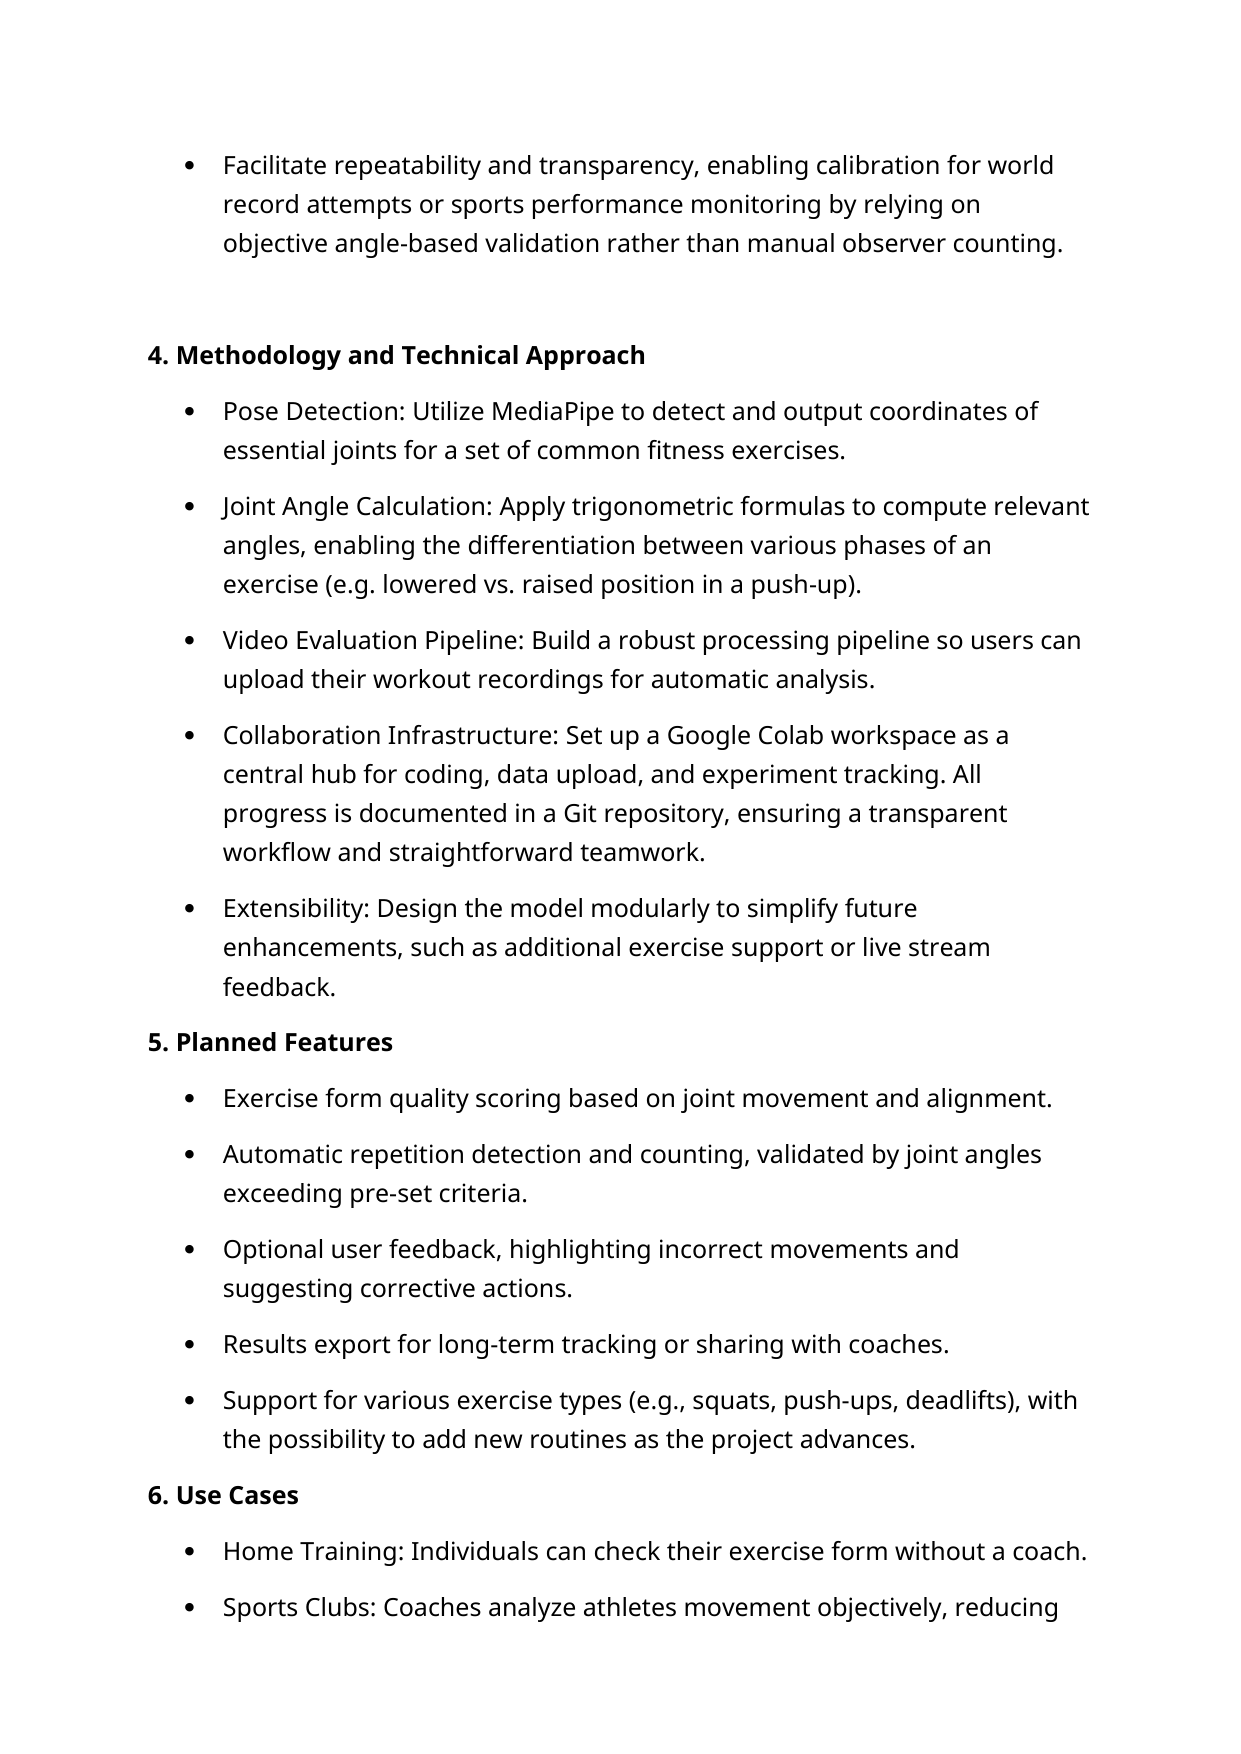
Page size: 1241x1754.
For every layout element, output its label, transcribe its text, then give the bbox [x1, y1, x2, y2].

list Extensibility: Design the model modularly to simplify future enhancements, such as additional exercise support or live stream feedback. [185, 891, 1093, 1003]
list Home Training: Individuals can check their exercise form without a coach. [185, 1533, 1093, 1567]
text 5. Planned Features [148, 1025, 1093, 1059]
list Sports Clubs: Coaches analyze athletes movement objectively, reducing [185, 1589, 1093, 1623]
list Exercise form quality scoring based on joint movement and alignment. [185, 1081, 1093, 1115]
list Automatic repetition detection and counting, validated by joint angles exceeding pre-set criteria. [185, 1137, 1093, 1210]
list Support for various exercise types (e.g., squats, push-ups, deadlifts), with the possibility to add new routines as the project advances. [185, 1383, 1093, 1456]
text 6. Use Cases [148, 1478, 1093, 1512]
text 4. Methodology and Technical Approach [148, 338, 1093, 372]
list Video Evaluation Pipeline: Build a robust processing pipeline so users can upload their workout recordings for automatic analysis. [185, 623, 1093, 696]
list Facilitate repeatability and transparency, enabling calibration for world record attempts or sports performance monitoring by relying on objective angle-based validation rather than manual observer counting. [185, 148, 1093, 260]
list Collaboration Infrastructure: Set up a Google Colab workspace as a central hub for coding, data upload, and experiment tracking. All progress is documented in a Git repository, ensuring a transparent workflow and straightforward teamwork.​ [185, 718, 1093, 869]
list Pose Detection: Utilize MediaPipe to detect and output coordinates of essential joints for a set of common fitness exercises. [185, 393, 1093, 467]
list Optional user feedback, highlighting incorrect movements and suggesting corrective actions. [185, 1232, 1093, 1305]
list Results export for long-term tracking or sharing with coaches. [185, 1327, 1093, 1361]
list Joint Angle Calculation: Apply trigonometric formulas to compute relevant angles, enabling the differentiation between various phases of an exercise (e.g. lowered vs. raised position in a push-up). [185, 488, 1093, 601]
